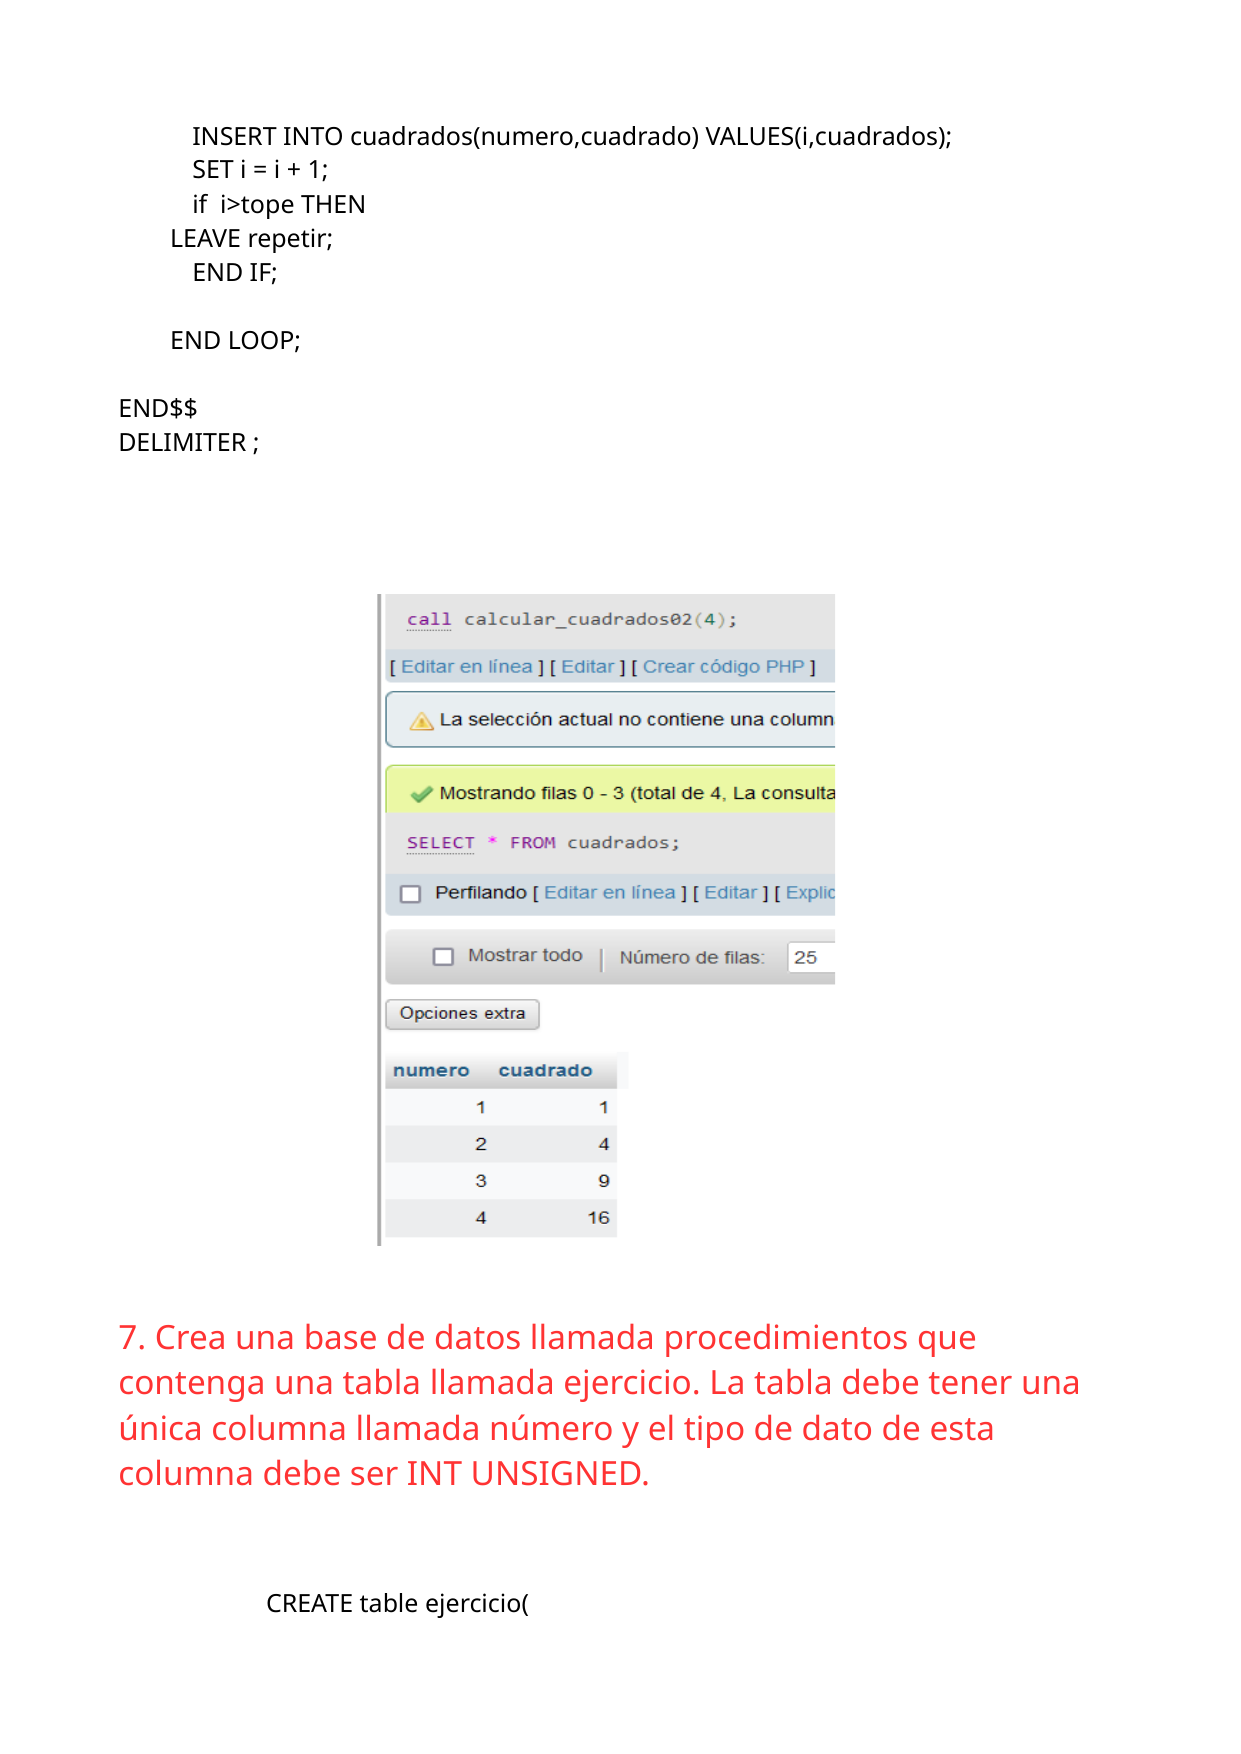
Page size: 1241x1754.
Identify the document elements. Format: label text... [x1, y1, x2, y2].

text END$$ [118, 391, 1122, 425]
text if i>tope THEN [118, 186, 1122, 220]
text END IF; [118, 254, 1122, 288]
picture [377, 594, 836, 1246]
text INSERT INTO cuadrados(numero,cuadrado) VALUES(i,cuadrados); [118, 118, 1122, 152]
text END LOOP; [118, 322, 1122, 357]
text 7. Crea una base de datos llamada procedimientos que contenga una tabla llamada ejercicio. La tabla debe tener una única columna llamada número y el tipo de dato de esta columna debe ser INT UNSIGNED. [118, 1314, 1122, 1495]
text CREATE table ejercicio( [118, 1586, 1122, 1620]
text SET i = i + 1; [118, 152, 1122, 186]
text DELIMITER ; [118, 425, 1122, 459]
text LEAVE repetir; [118, 220, 1122, 254]
